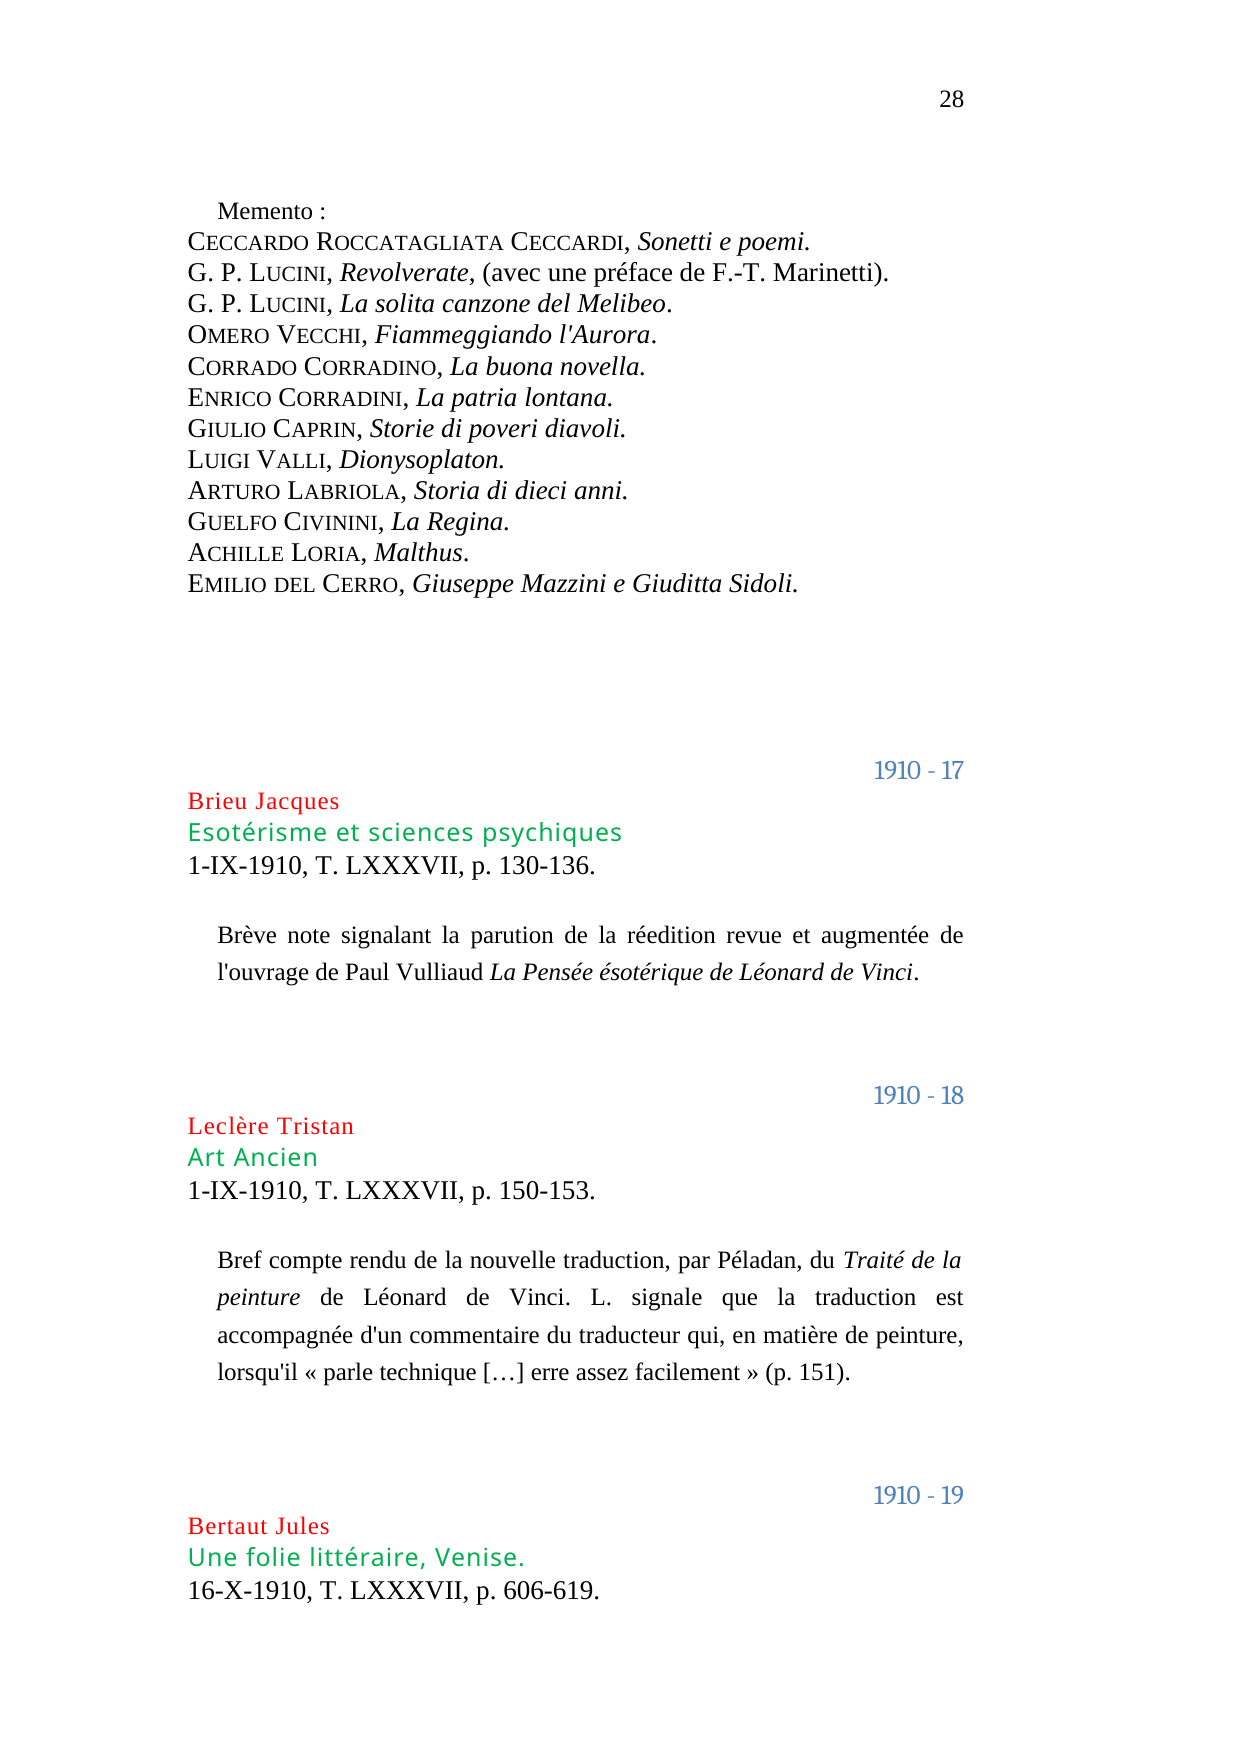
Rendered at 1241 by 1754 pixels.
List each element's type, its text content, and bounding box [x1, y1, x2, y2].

text Bertaut Jules [187, 1511, 1053, 1540]
text Ceccardo Roccatagliata Ceccardi, Sonetti e poemi. [187, 225, 1131, 256]
text Omero Vecchi, Fiammeggiando l'Aurora. [187, 318, 1131, 349]
text Emilio del Cerro, Giuseppe Mazzini e Giuditta Sidoli. [187, 568, 1131, 599]
text Giulio Caprin, Storie di poveri diavoli. [187, 412, 1131, 443]
text Leclère Tristan [187, 1111, 1053, 1140]
text Corrado Corradino, La buona novella. [187, 349, 1131, 381]
text 1-IX-1910, T. LXXXVII, p. 130-136. [187, 849, 1131, 880]
text Guelfo Civinini, La Regina. [187, 505, 1131, 536]
text 1-IX-1910, T. LXXXVII, p. 150-153. [187, 1174, 1131, 1205]
subtitle 1910 - 18 [217, 1074, 964, 1111]
text 16-X-1910, T. LXXXVII, p. 606-619. [187, 1574, 1131, 1605]
text Brève note signalant la parution de la réedition revue et augmentée de l'ouvrage de Paul Vulliaud La Pensée ésotérique de Léonard de Vinci. [217, 911, 964, 986]
text Memento : [217, 187, 964, 225]
text G. P. Lucini, La solita canzone del Melibeo. [187, 287, 1131, 318]
text Arturo Labriola, Storia di dieci anni. [187, 474, 1131, 505]
subtitle 1910 - 19 [217, 1474, 964, 1511]
text Brieu Jacques [187, 786, 1053, 815]
subtitle 1910 - 17 [217, 748, 964, 786]
text Enrico Corradini, La patria lontana. [187, 381, 1131, 412]
text Esotérisme et sciences psychiques [187, 815, 1053, 849]
text Une folie littéraire, Venise. [187, 1540, 1053, 1574]
text Art Ancien [187, 1140, 1053, 1174]
text G. P. Lucini, Revolverate, (avec une préface de F.-T. Marinetti). [187, 256, 1131, 287]
text Bref compte rendu de la nouvelle traduction, par Péladan, du Traité de la peinture de Léonard de Vinci. L. signale que la traduction est accompagnée d'un commentaire du traducteur qui, en matière de peinture, lorsqu'il « parle technique […] erre assez facilement » (p. 151). [217, 1236, 964, 1386]
text Achille Loria, Malthus. [187, 536, 1131, 568]
text Luigi Valli, Dionysoplaton. [187, 443, 1131, 474]
